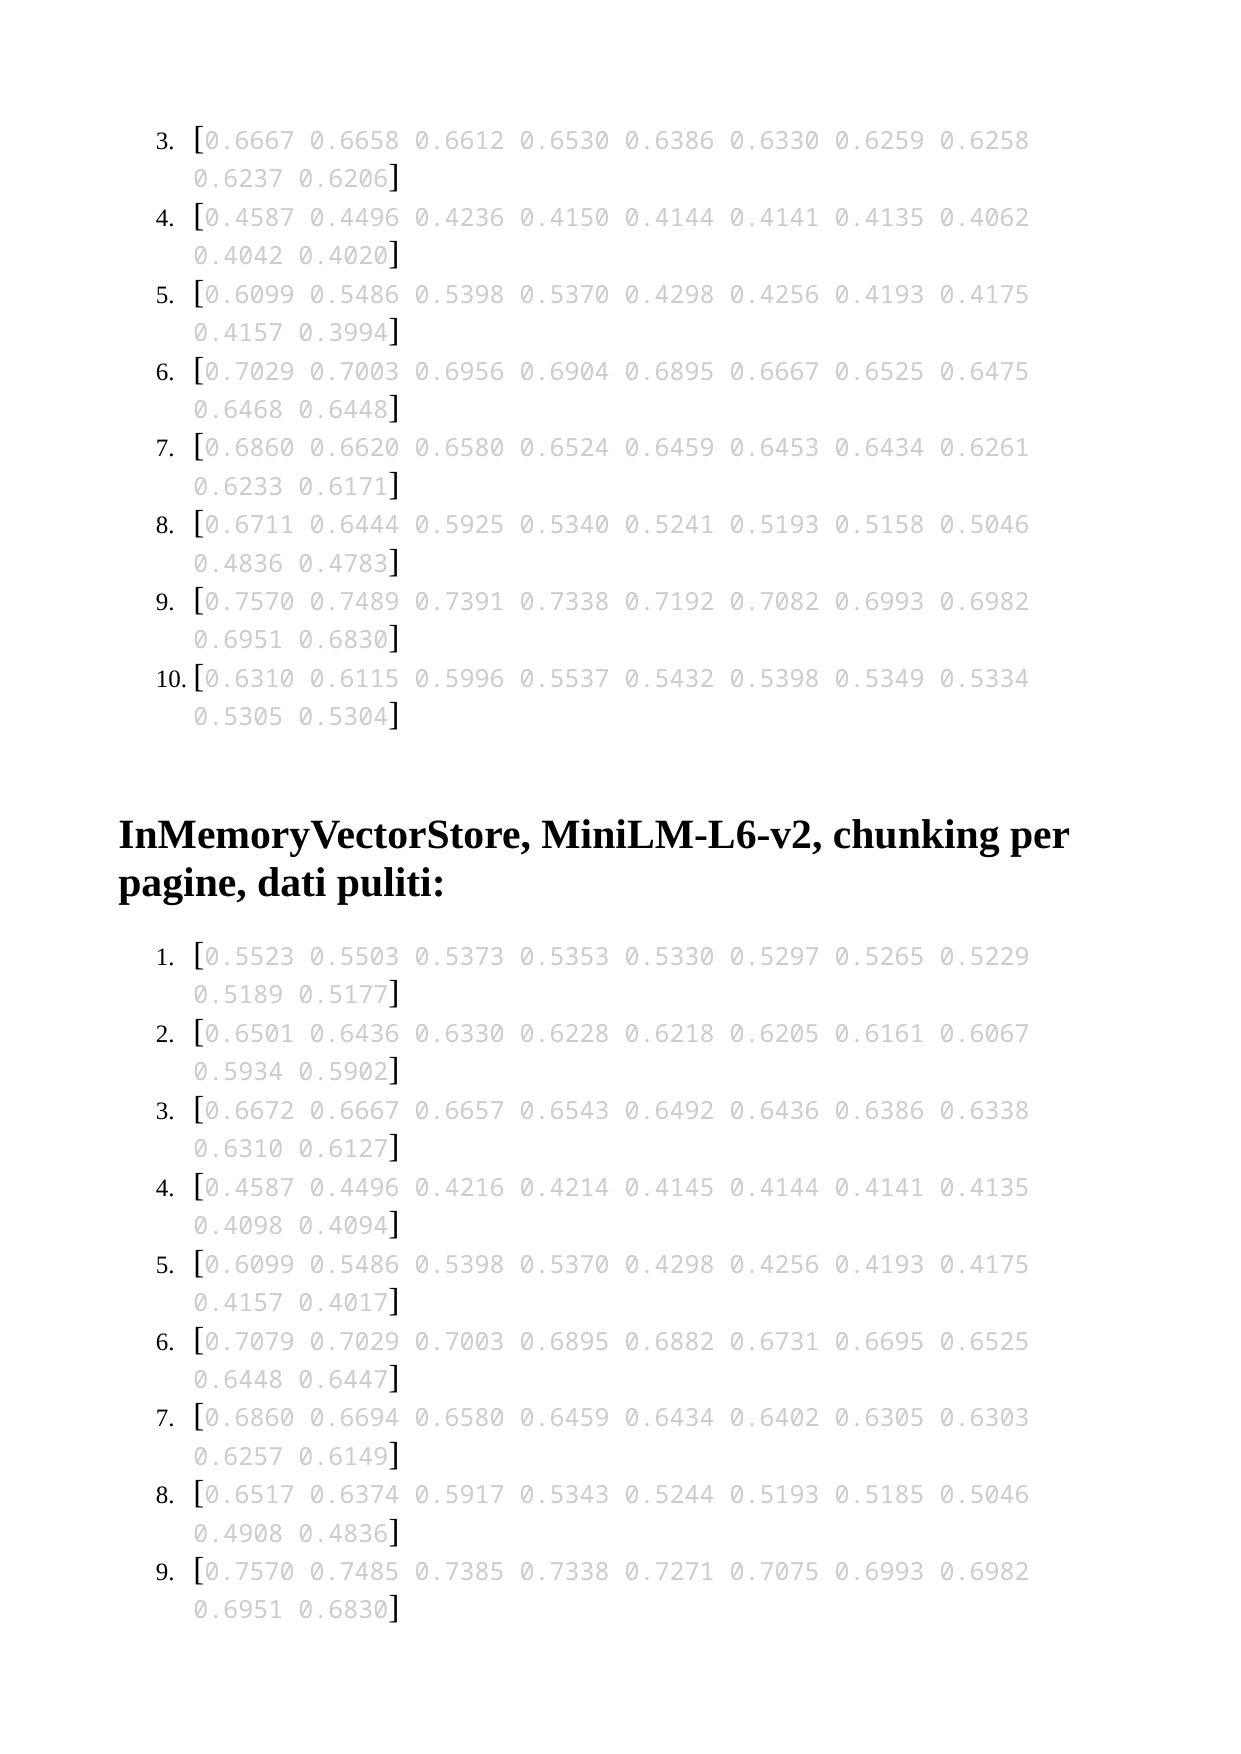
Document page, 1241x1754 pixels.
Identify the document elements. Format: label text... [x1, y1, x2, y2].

list [0.6099 0.5486 0.5398 0.5370 0.4298 0.4256 0.4193 0.4175 0.4157 0.4017] [156, 1242, 1122, 1319]
list [0.6860 0.6620 0.6580 0.6524 0.6459 0.6453 0.6434 0.6261 0.6233 0.6171] [156, 426, 1122, 502]
list [0.6672 0.6667 0.6657 0.6543 0.6492 0.6436 0.6386 0.6338 0.6310 0.6127] [156, 1088, 1122, 1165]
list [0.4587 0.4496 0.4216 0.4214 0.4145 0.4144 0.4141 0.4135 0.4098 0.4094] [156, 1165, 1122, 1242]
list [0.6667 0.6658 0.6612 0.6530 0.6386 0.6330 0.6259 0.6258 0.6237 0.6206] [156, 118, 1122, 195]
list [0.7570 0.7489 0.7391 0.7338 0.7192 0.7082 0.6993 0.6982 0.6951 0.6830] [156, 579, 1122, 656]
list [0.7570 0.7485 0.7385 0.7338 0.7271 0.7075 0.6993 0.6982 0.6951 0.6830] [156, 1549, 1122, 1626]
list [0.4587 0.4496 0.4236 0.4150 0.4144 0.4141 0.4135 0.4062 0.4042 0.4020] [156, 195, 1122, 272]
list [0.6099 0.5486 0.5398 0.5370 0.4298 0.4256 0.4193 0.4175 0.4157 0.3994] [156, 272, 1122, 349]
list [0.6501 0.6436 0.6330 0.6228 0.6218 0.6205 0.6161 0.6067 0.5934 0.5902] [156, 1011, 1122, 1088]
list [0.6860 0.6694 0.6580 0.6459 0.6434 0.6402 0.6305 0.6303 0.6257 0.6149] [156, 1396, 1122, 1472]
list [0.7029 0.7003 0.6956 0.6904 0.6895 0.6667 0.6525 0.6475 0.6468 0.6448] [156, 349, 1122, 426]
list [0.6517 0.6374 0.5917 0.5343 0.5244 0.5193 0.5185 0.5046 0.4908 0.4836] [156, 1472, 1122, 1549]
list [0.7079 0.7029 0.7003 0.6895 0.6882 0.6731 0.6695 0.6525 0.6448 0.6447] [156, 1319, 1122, 1396]
list [0.6310 0.6115 0.5996 0.5537 0.5432 0.5398 0.5349 0.5334 0.5305 0.5304] [156, 656, 1122, 733]
text InMemoryVectorStore, MiniLM-L6-v2, chunking per pagine, dati puliti: [118, 810, 1122, 906]
list [0.6711 0.6444 0.5925 0.5340 0.5241 0.5193 0.5158 0.5046 0.4836 0.4783] [156, 502, 1122, 579]
list [0.5523 0.5503 0.5373 0.5353 0.5330 0.5297 0.5265 0.5229 0.5189 0.5177] [156, 934, 1122, 1011]
